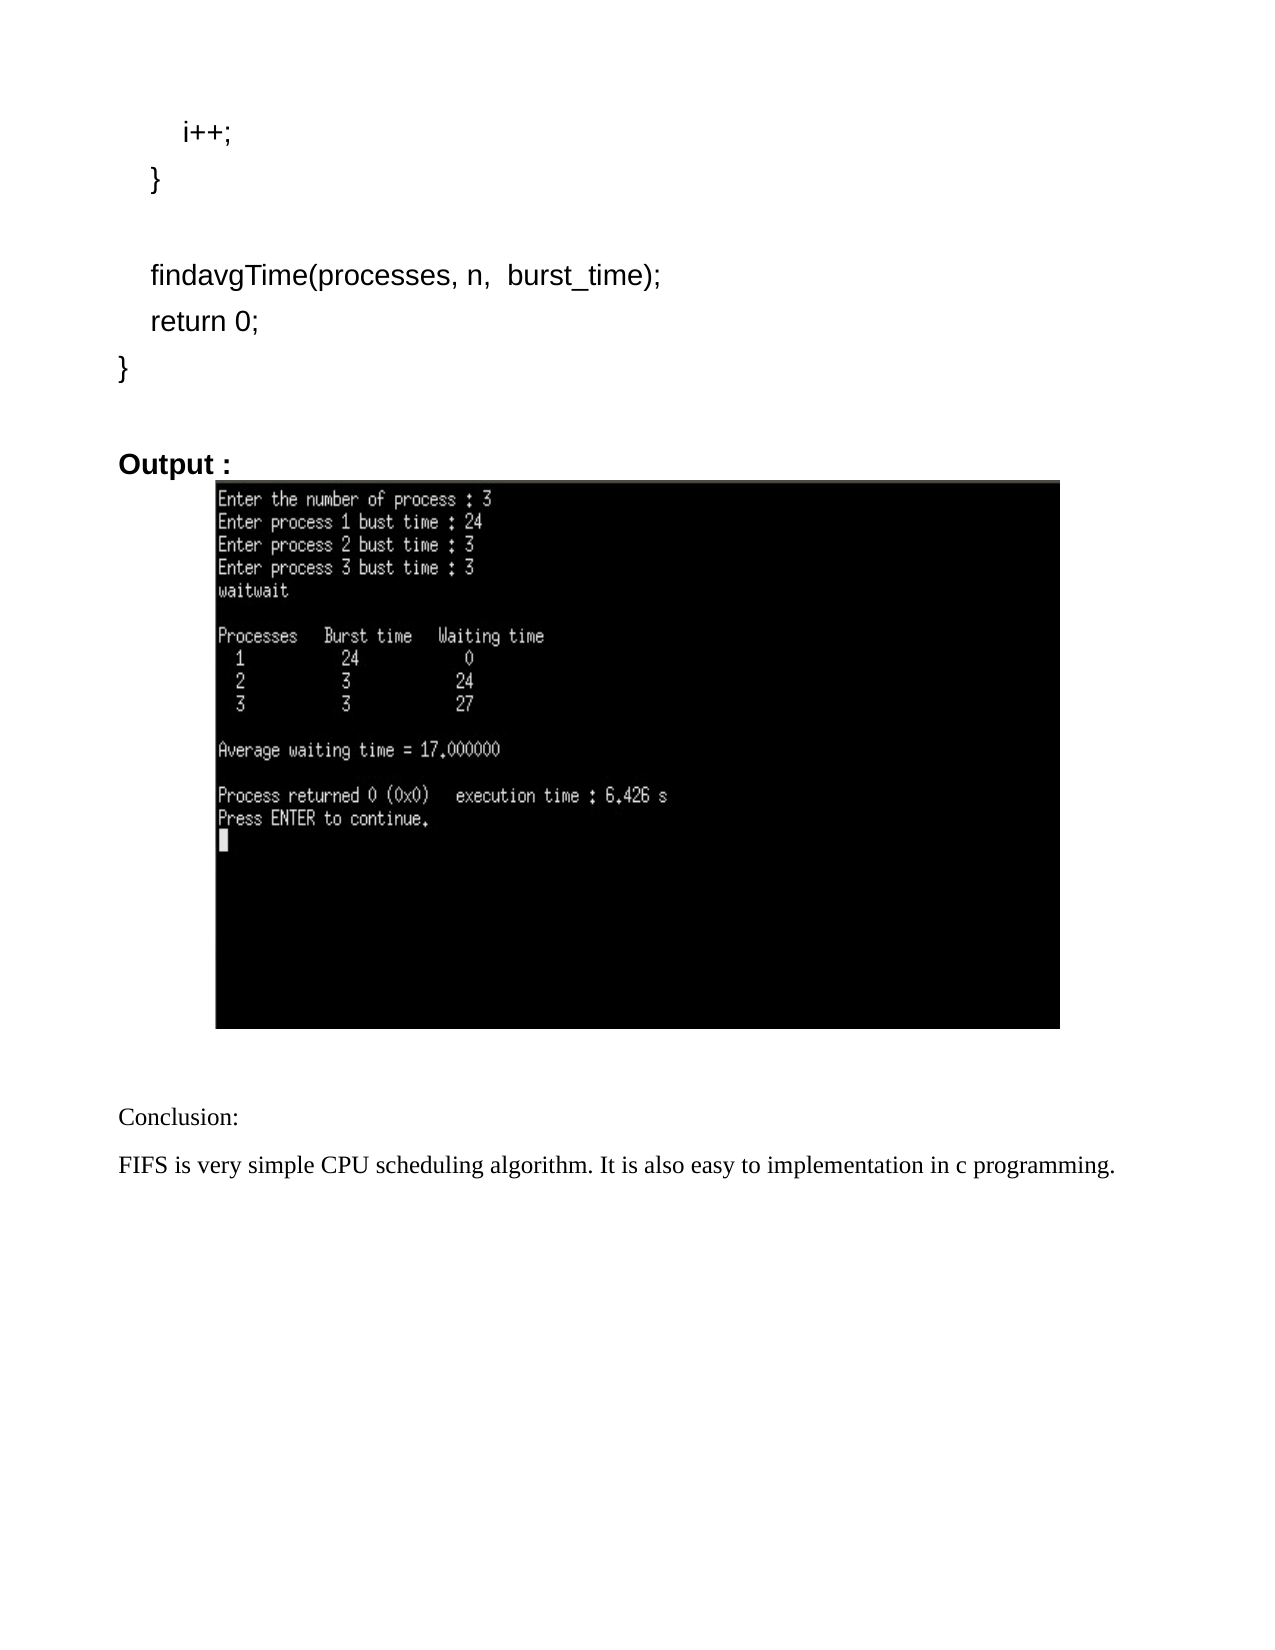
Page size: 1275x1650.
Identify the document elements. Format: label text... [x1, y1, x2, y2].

picture [215, 480, 1060, 1029]
text return 0; [118, 307, 1157, 337]
text } [118, 354, 1157, 384]
text FIFS is very simple CPU scheduling algorithm. It is also easy to implementation in c programming. [118, 1150, 1157, 1179]
text findavgTime(processes, n, burst_time); [118, 261, 1157, 291]
text Output : [118, 450, 1157, 480]
text Conclusion: [118, 1102, 1157, 1131]
text } [118, 164, 1157, 195]
text i++; [118, 118, 1157, 148]
